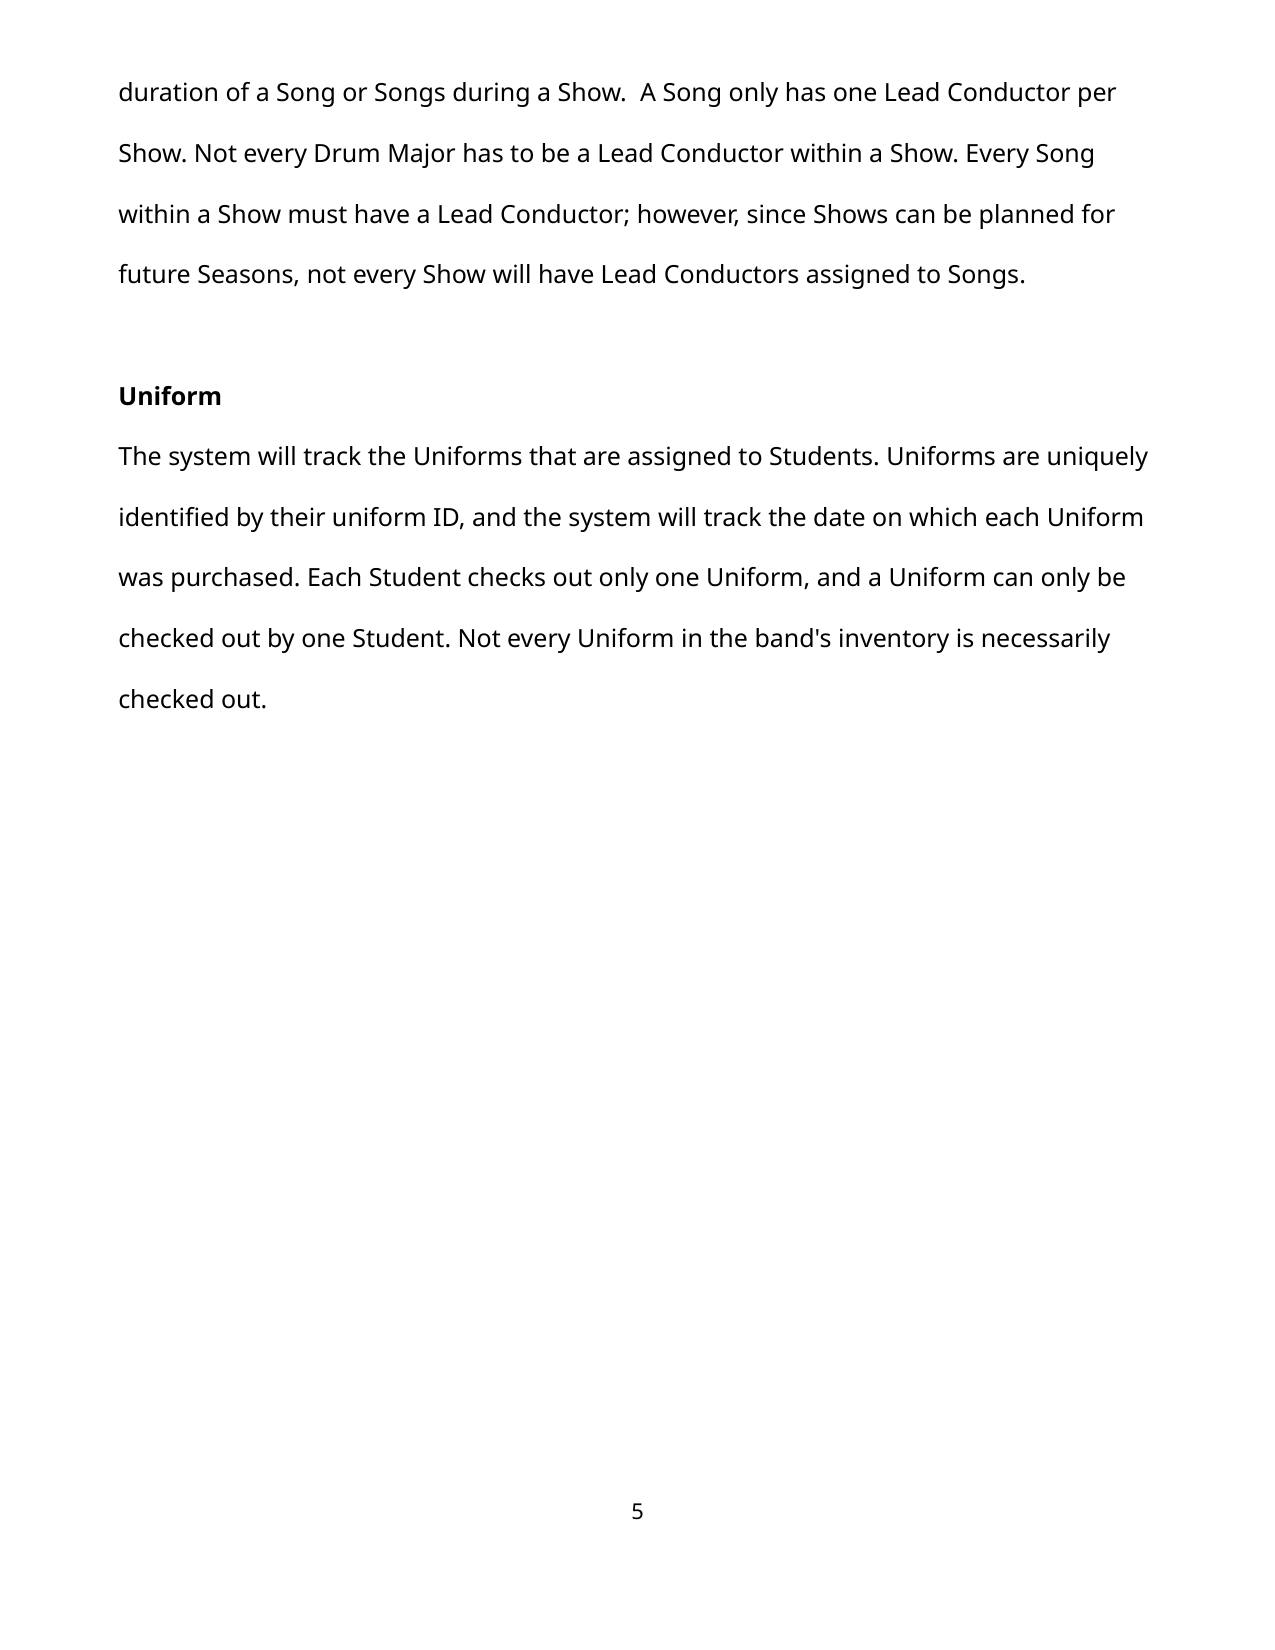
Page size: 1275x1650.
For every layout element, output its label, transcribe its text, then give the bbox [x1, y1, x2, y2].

text duration of a Song or Songs during a Show. A Song only has one Lead Conductor per Show. Not every Drum Major has to be a Lead Conductor within a Show. Every Song within a Show must have a Lead Conductor; however, since Shows can be planned for future Seasons, not every Show will have Lead Conductors assigned to Songs. [118, 75, 1157, 291]
text Uniform The system will track the Uniforms that are assigned to Students. Uniforms are uniquely identified by their uniform ID, and the system will track the date on which each Uniform was purchased. Each Student checks out only one Uniform, and a Uniform can only be checked out by one Student. Not every Uniform in the band's inventory is necessarily checked out. [118, 378, 1157, 715]
